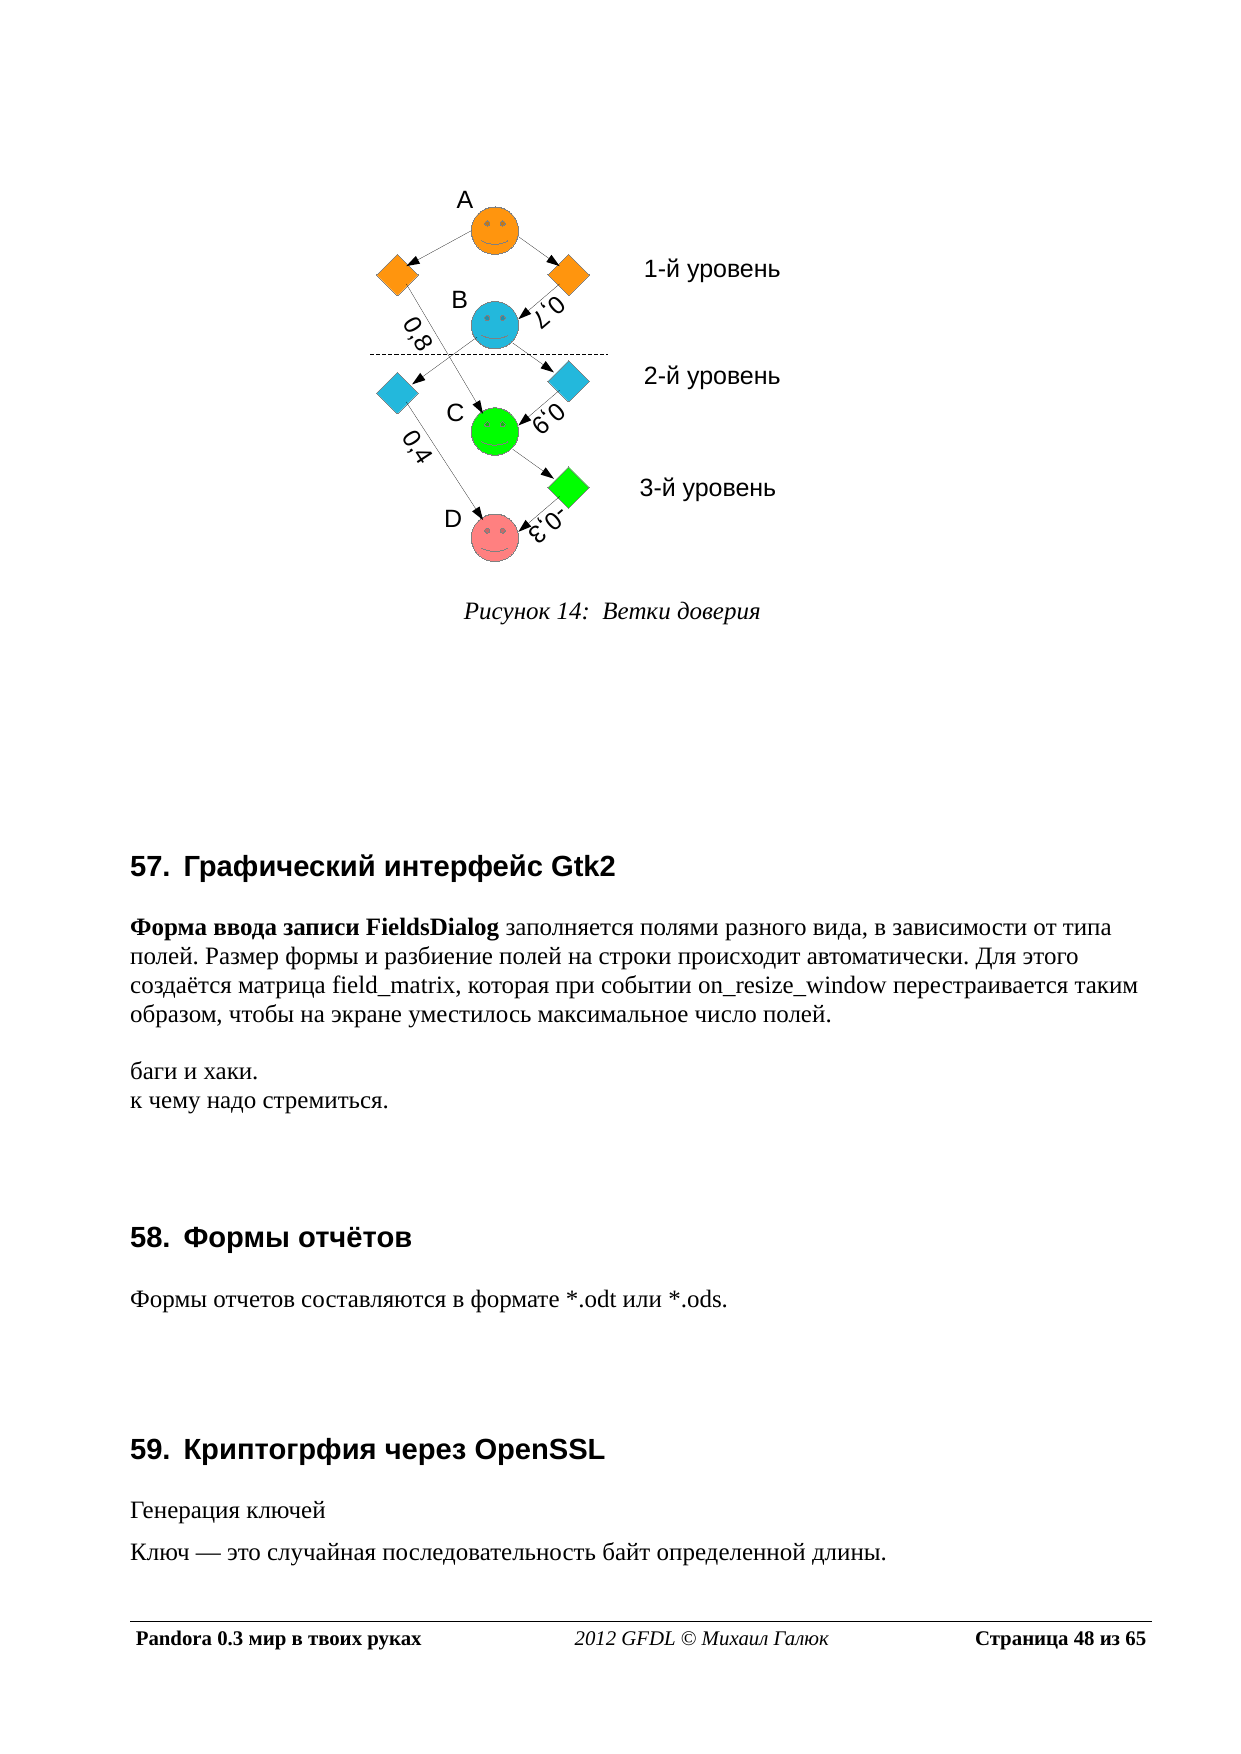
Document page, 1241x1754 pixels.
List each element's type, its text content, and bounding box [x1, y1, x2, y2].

text Ключ — это случайная последовательность байт определенной длины. [130, 1537, 1152, 1566]
subtitle Формы отчётов [130, 1220, 1152, 1254]
text Форма ввода записи FieldsDialog заполняется полями разного вида, в зависимости от типа полей. Размер формы и разбиение полей на строки происходит автоматически. Для этого создаётся матрица field_matrix, которая при событии on_resize_window перестраивается таким образом, чтобы на экране уместилось максимальное число полей. [130, 912, 1152, 1027]
text баги и хаки. [130, 1056, 1152, 1085]
text к чему надо стремиться. [130, 1085, 1152, 1114]
text Рисунок 14: Ветки доверия [127, 596, 1099, 625]
text Генерация ключей [130, 1496, 1152, 1524]
subtitle Криптогрфия через OpenSSL [130, 1432, 1152, 1465]
text Формы отчетов составляются в формате *.odt или *.ods. [130, 1284, 1152, 1313]
subtitle Графический интерфейс Gtk2 [130, 849, 1152, 882]
